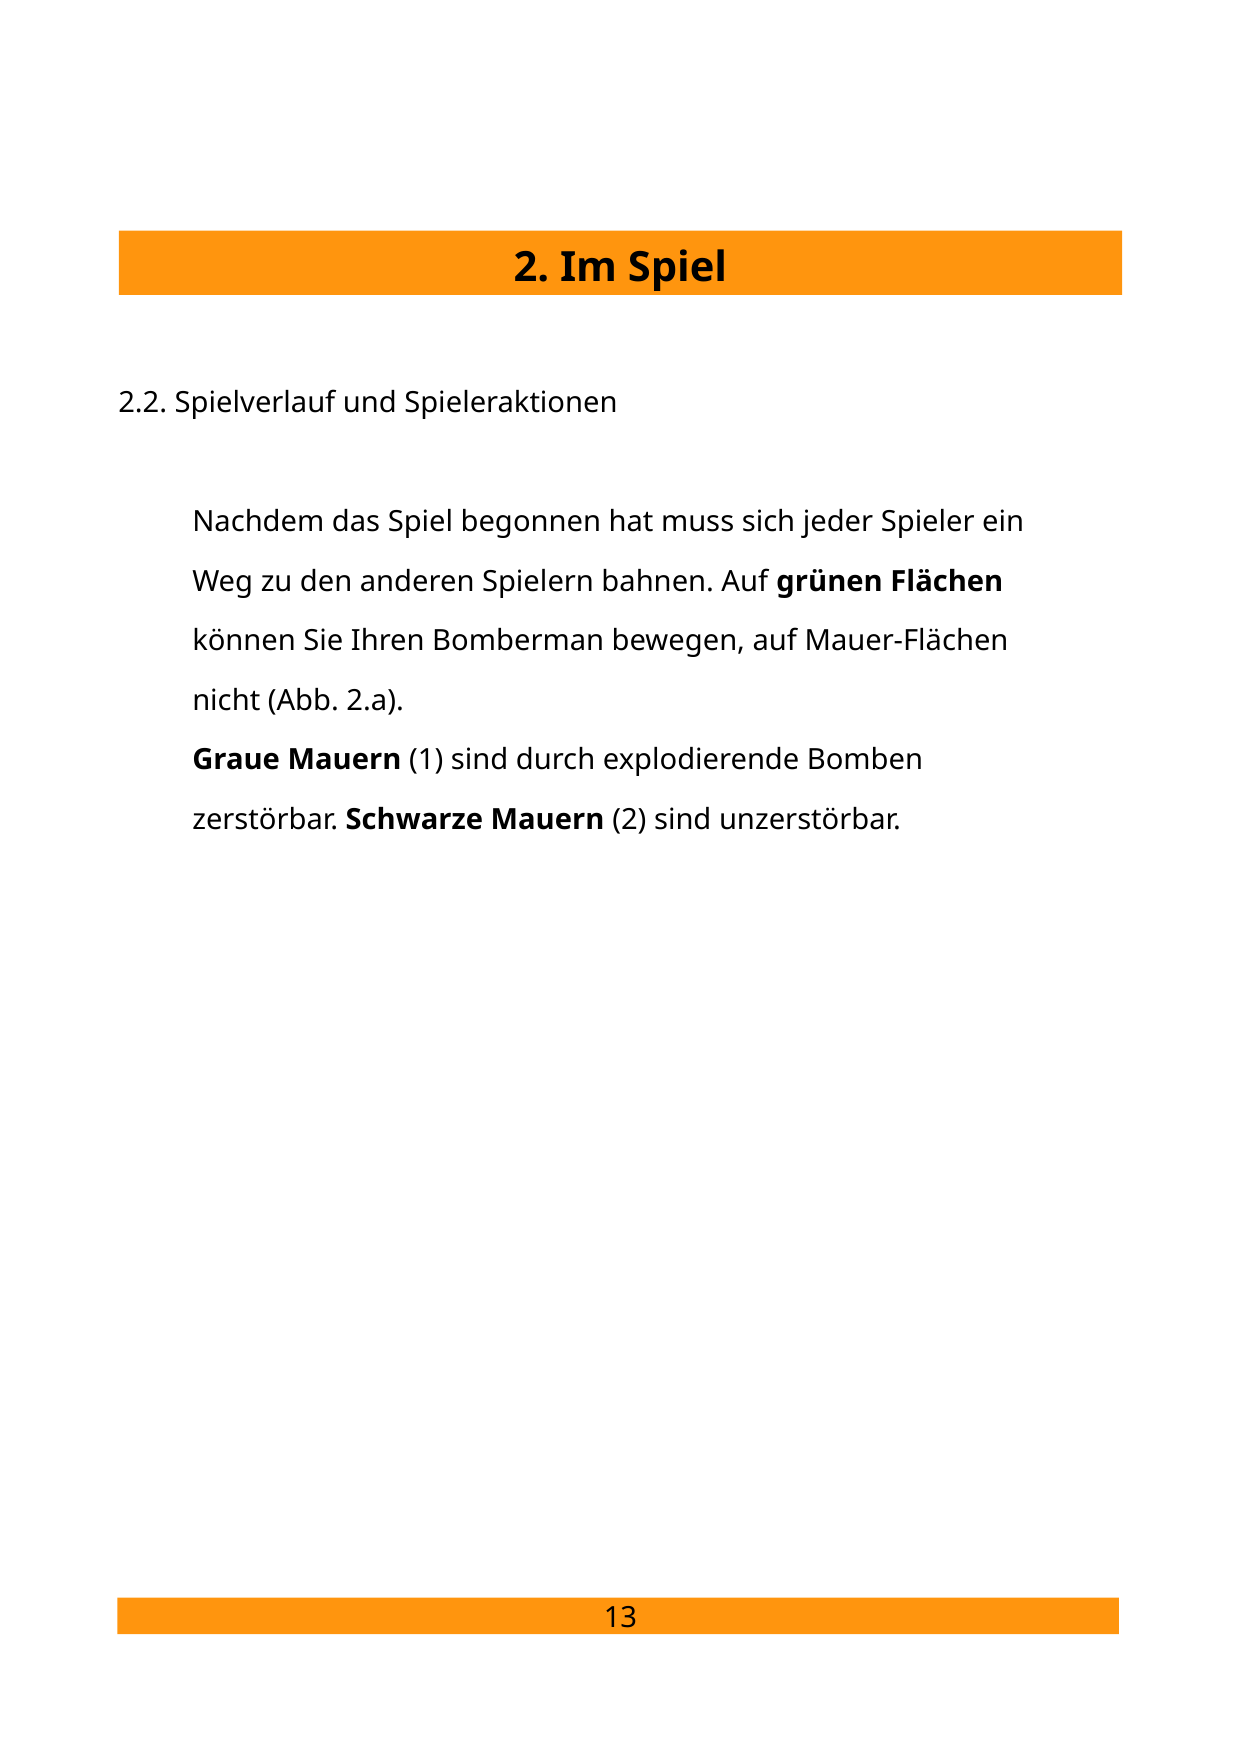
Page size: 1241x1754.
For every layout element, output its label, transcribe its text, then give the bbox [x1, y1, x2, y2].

text Nachdem das Spiel begonnen hat muss sich jeder Spieler ein Weg zu den anderen Spielern bahnen. Auf grünen Flächen können Sie Ihren Bomberman bewegen, auf Mauer-Flächen nicht (Abb. 2.a). [118, 501, 1122, 719]
text Graue Mauern (1) sind durch explodierende Bomben zerstörbar. Schwarze Mauern (2) sind unzerstörbar. [118, 738, 1122, 838]
text 2.2. Spielverlauf und Spieleraktionen [118, 382, 1122, 421]
